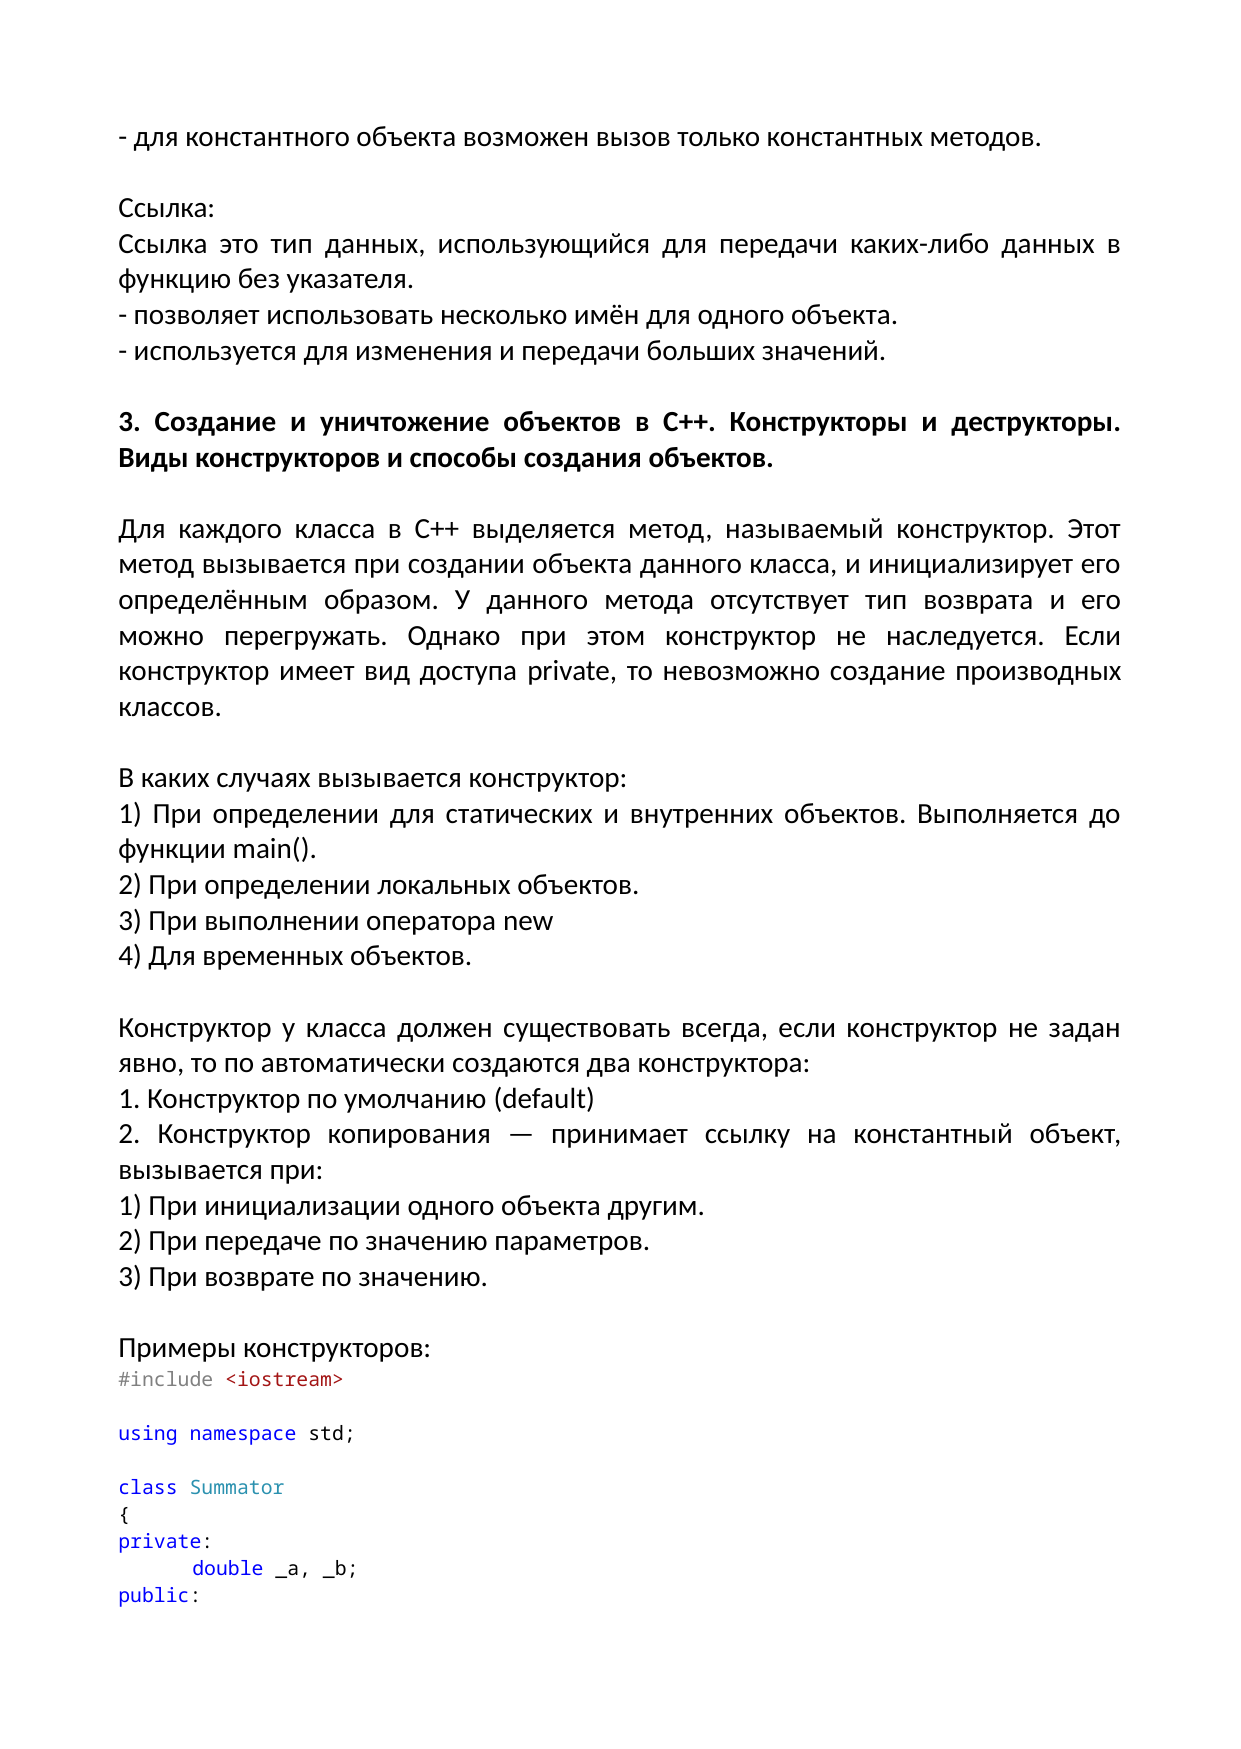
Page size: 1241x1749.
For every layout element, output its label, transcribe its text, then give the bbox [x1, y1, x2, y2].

text - используется для изменения и передачи больших значений. [118, 332, 1122, 367]
text Ссылка это тип данных, использующийся для передачи каких-либо данных в функцию без указателя. [118, 225, 1122, 296]
text using namespace std; [118, 1419, 1122, 1446]
text public: [118, 1581, 1122, 1608]
text 1) При инициализации одного объекта другим. [118, 1187, 1122, 1222]
text 2. Конструктор копирования — принимает ссылку на константный объект, вызывается при: [118, 1116, 1122, 1187]
text В каких случаях вызывается конструктор: [118, 759, 1122, 795]
text #include <iostream> [118, 1365, 1122, 1392]
text private: [118, 1527, 1122, 1554]
text 2) При определении локальных объектов. [118, 866, 1122, 902]
text 1) При определении для статических и внутренних объектов. Выполняется до функции main(). [118, 795, 1122, 866]
text { [118, 1500, 1122, 1527]
text 2) При передаче по значению параметров. [118, 1222, 1122, 1258]
text Конструктор у класса должен существовать всегда, если конструктор не задан явно, то по автоматически создаются два конструктора: [118, 1009, 1122, 1080]
text Ссылка: [118, 189, 1122, 225]
text - для константного объекта возможен вызов только константных методов. [118, 118, 1122, 154]
text class Summator [118, 1473, 1122, 1500]
text double _a, _b; [118, 1554, 1122, 1581]
text 3. Создание и уничтожение объектов в С++. Конструкторы и деструкторы. Виды конструкторов и способы создания объектов. [118, 403, 1122, 474]
text 4) Для временных объектов. [118, 937, 1122, 973]
text Для каждого класса в С++ выделяется метод, называемый конструктор. Этот метод вызывается при создании объекта данного класса, и инициализирует его определённым образом. У данного метода отсутствует тип возврата и его можно перегружать. Однако при этом конструктор не наследуется. Если конструктор имеет вид доступа private, то невозможно создание производных классов. [118, 510, 1122, 724]
text 3) При возврате по значению. [118, 1258, 1122, 1294]
text 3) При выполнении оператора new [118, 902, 1122, 937]
text - позволяет использовать несколько имён для одного объекта. [118, 296, 1122, 332]
text 1. Конструктор по умолчанию (default) [118, 1080, 1122, 1116]
text Примеры конструкторов: [118, 1329, 1122, 1365]
